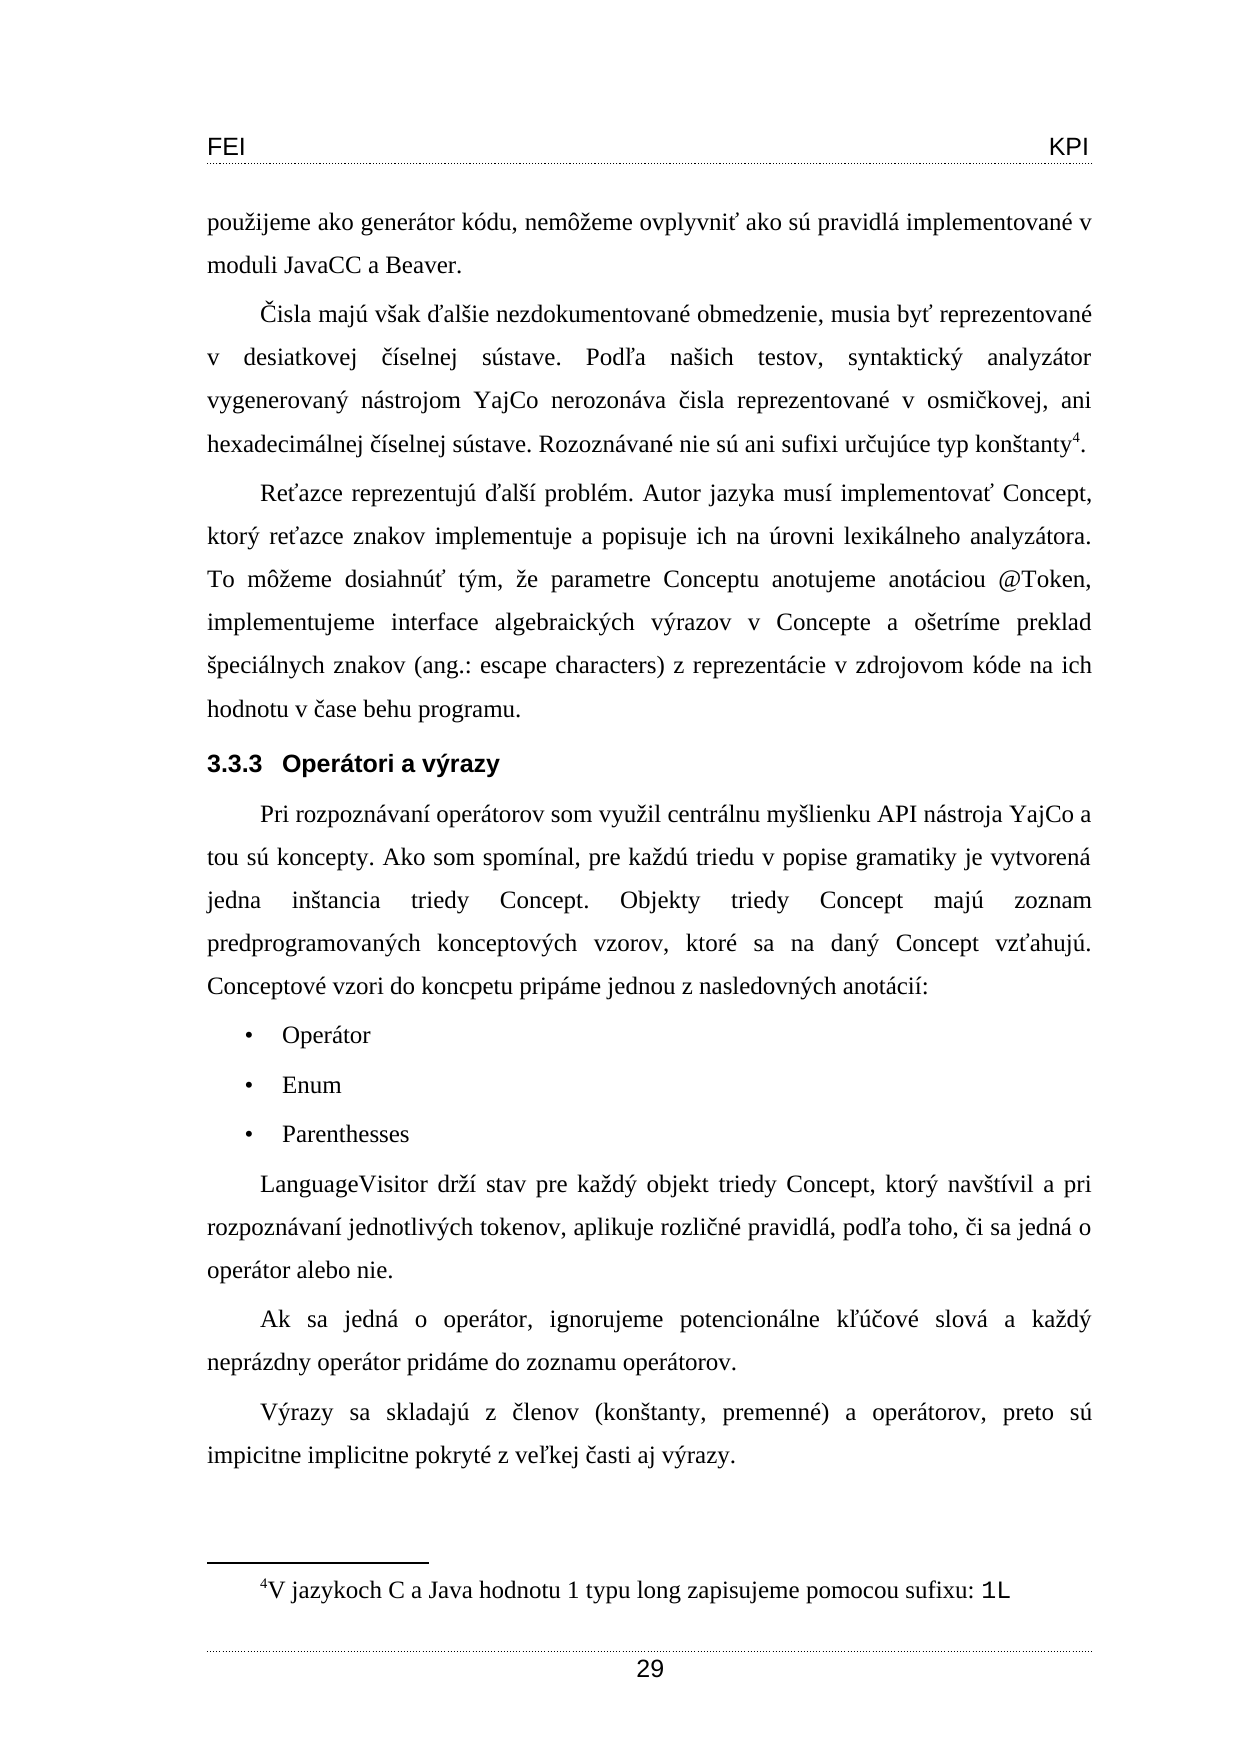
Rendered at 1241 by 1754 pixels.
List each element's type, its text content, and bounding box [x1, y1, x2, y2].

text Pri rozpoznávaní operátorov som využil centrálnu myšlienku API nástroja YajCo a tou sú koncepty. Ako som spomínal, pre každú triedu v popise gramatiky je vytvorená jedna inštancia triedy Concept. Objekty triedy Concept majú zoznam predprogramovaných konceptových vzorov, ktoré sa na daný Concept vzťahujú. Conceptové vzori do koncpetu pripáme jednou z nasledovných anotácií: [207, 799, 1092, 1000]
list Parenthesses [244, 1119, 1092, 1148]
text Reťazce reprezentujú ďalší problém. Autor jazyka musí implementovať Concept, ktorý reťazce znakov implementuje a popisuje ich na úrovni lexikálneho analyzátora. To môžeme dosiahnúť tým, že parametre Conceptu anotujeme anotáciou @Token, implementujeme interface algebraických výrazov v Concepte a ošetríme preklad špeciálnych znakov (ang.: escape characters) z reprezentácie v zdrojovom kóde na ich hodnotu v čase behu programu. [207, 478, 1092, 722]
text V jazykoch C a Java hodnotu 1 typu long zapisujeme pomocou sufixu: 1L [207, 1575, 1092, 1606]
text použijeme ako generátor kódu, nemôžeme ovplyvniť ako sú pravidlá implementované v moduli JavaCC a Beaver. [207, 207, 1092, 279]
text Čisla majú však ďalšie nezdokumentované obmedzenie, musia byť reprezentované v desiatkovej číselnej sústave. Podľa našich testov, syntaktický analyzátor vygenerovaný nástrojom YajCo nerozonáva čisla reprezentované v osmičkovej, ani hexadecimálnej číselnej sústave. Rozoznávané nie sú ani sufixi určujúce typ konštanty. [207, 299, 1092, 457]
text LanguageVisitor drží stav pre každý objekt triedy Concept, ktorý navštívil a pri rozpoznávaní jednotlivých tokenov, aplikuje rozličné pravidlá, podľa toho, či sa jedná o operátor alebo nie. [207, 1169, 1092, 1284]
list Operátori a výrazy [207, 749, 1092, 778]
text Ak sa jedná o operátor, ignorujeme potencionálne kľúčové slová a každý neprázdny operátor pridáme do zoznamu operátorov. [207, 1304, 1092, 1376]
list Enum [244, 1070, 1092, 1099]
list Operátor [244, 1021, 1092, 1049]
text Výrazy sa skladajú z členov (konštanty, premenné) a operátorov, preto sú impicitne implicitne pokryté z veľkej časti aj výrazy. [207, 1397, 1092, 1469]
